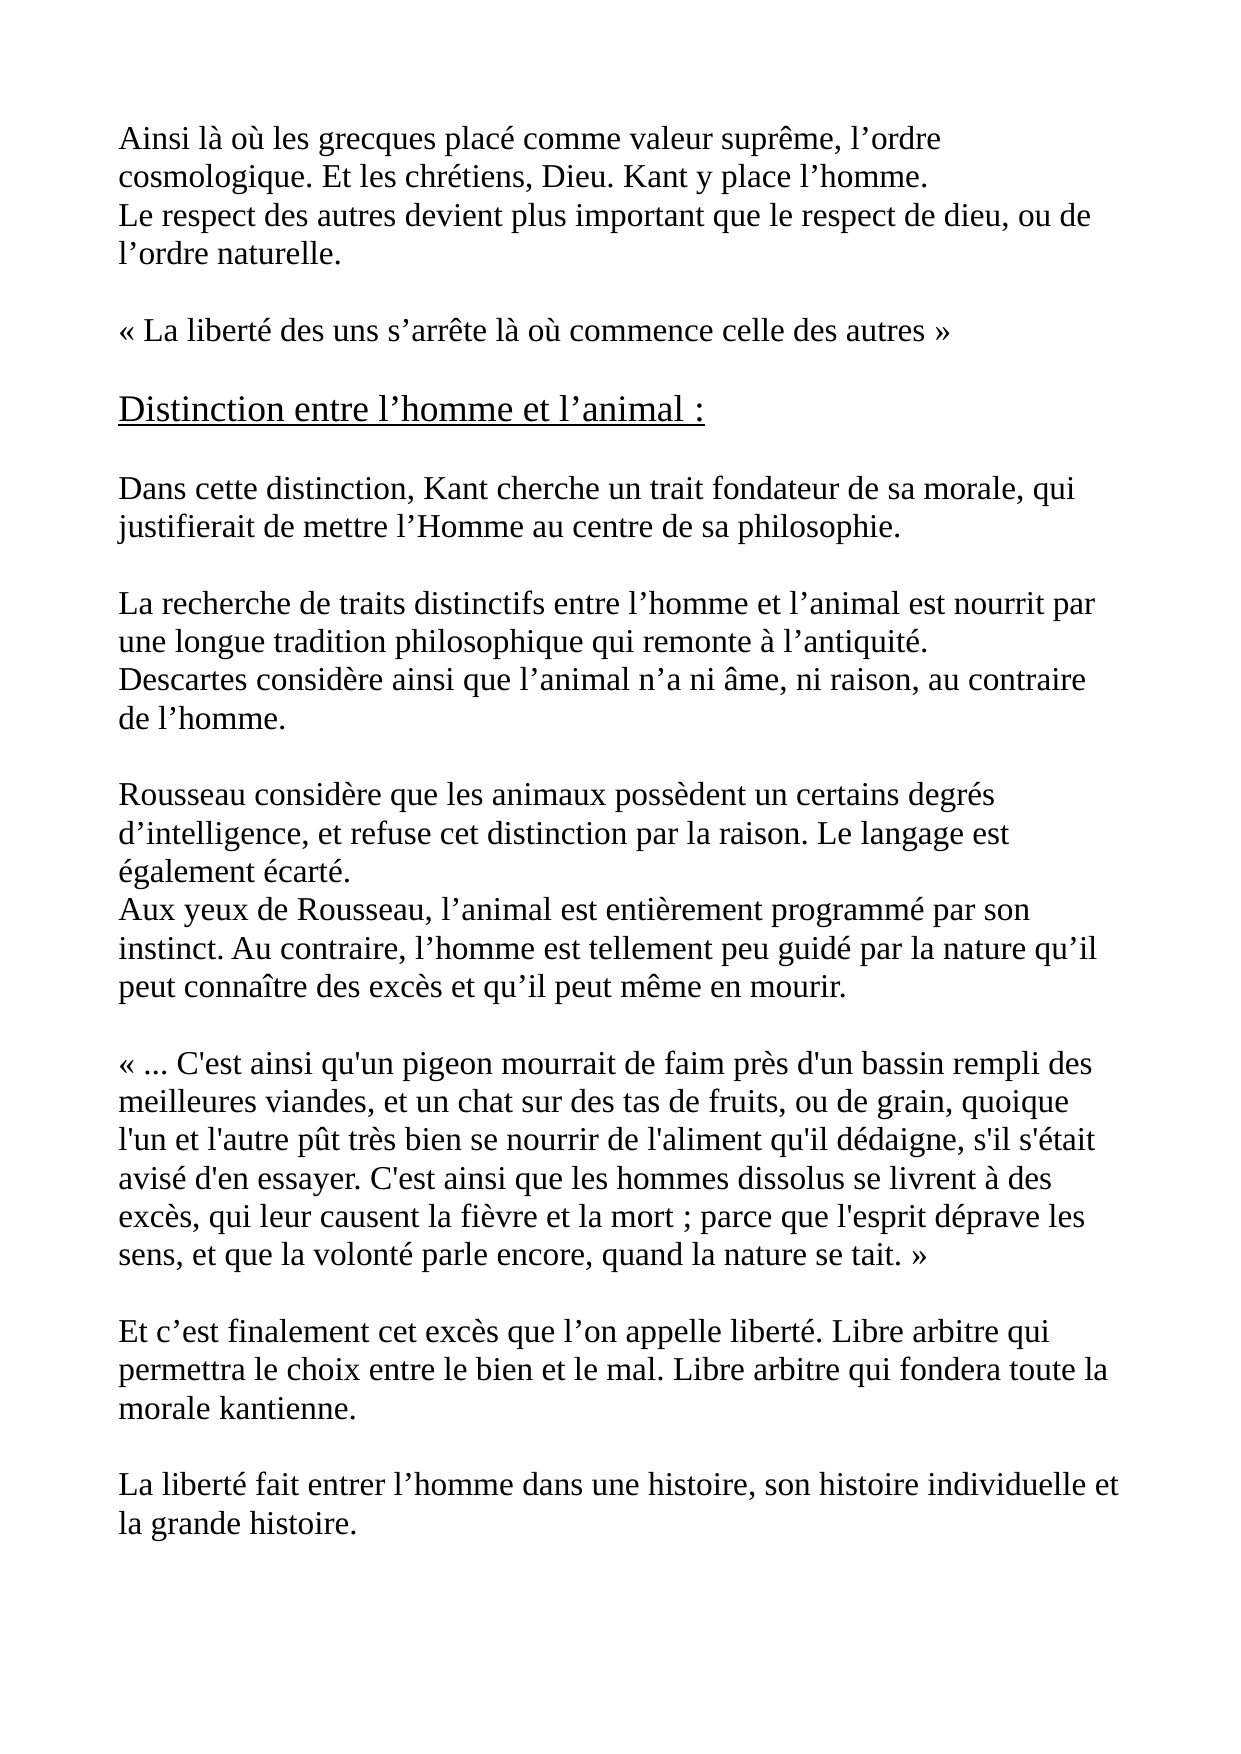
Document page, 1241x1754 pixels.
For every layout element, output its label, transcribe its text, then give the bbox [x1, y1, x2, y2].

text « ... C'est ainsi qu'un pigeon mourrait de faim près d'un bassin rempli des meilleures viandes, et un chat sur des tas de fruits, ou de grain, quoique l'un et l'autre pût très bien se nourrir de l'aliment qu'il dédaigne, s'il s'était avisé d'en essayer. C'est ainsi que les hommes dissolus se livrent à des excès, qui leur causent la fièvre et la mort ; parce que l'esprit déprave les sens, et que la volonté parle encore, quand la nature se tait. » [118, 1043, 1122, 1273]
text Le respect des autres devient plus important que le respect de dieu, ou de l’ordre naturelle. [118, 195, 1122, 271]
text Et c’est finalement cet excès que l’on appelle liberté. Libre arbitre qui permettra le choix entre le bien et le mal. Libre arbitre qui fondera toute la morale kantienne. [118, 1311, 1122, 1426]
text Dans cette distinction, Kant cherche un trait fondateur de sa morale, qui justifierait de mettre l’Homme au centre de sa philosophie. [118, 468, 1122, 544]
text Distinction entre l’homme et l’animal : [118, 386, 1122, 429]
text Descartes considère ainsi que l’animal n’a ni âme, ni raison, au contraire de l’homme. [118, 659, 1122, 736]
text La recherche de traits distinctifs entre l’homme et l’animal est nourrit par une longue tradition philosophique qui remonte à l’antiquité. [118, 583, 1122, 659]
text « La liberté des uns s’arrête là où commence celle des autres » [118, 310, 1122, 348]
text La liberté fait entrer l’homme dans une histoire, son histoire individuelle et la grande histoire. [118, 1464, 1122, 1541]
text Ainsi là où les grecques placé comme valeur suprême, l’ordre cosmologique. Et les chrétiens, Dieu. Kant y place l’homme. [118, 118, 1122, 195]
text Aux yeux de Rousseau, l’animal est entièrement programmé par son instinct. Au contraire, l’homme est tellement peu guidé par la nature qu’il peut connaître des excès et qu’il peut même en mourir. [118, 889, 1122, 1004]
text Rousseau considère que les animaux possèdent un certains degrés d’intelligence, et refuse cet distinction par la raison. Le langage est également écarté. [118, 774, 1122, 889]
